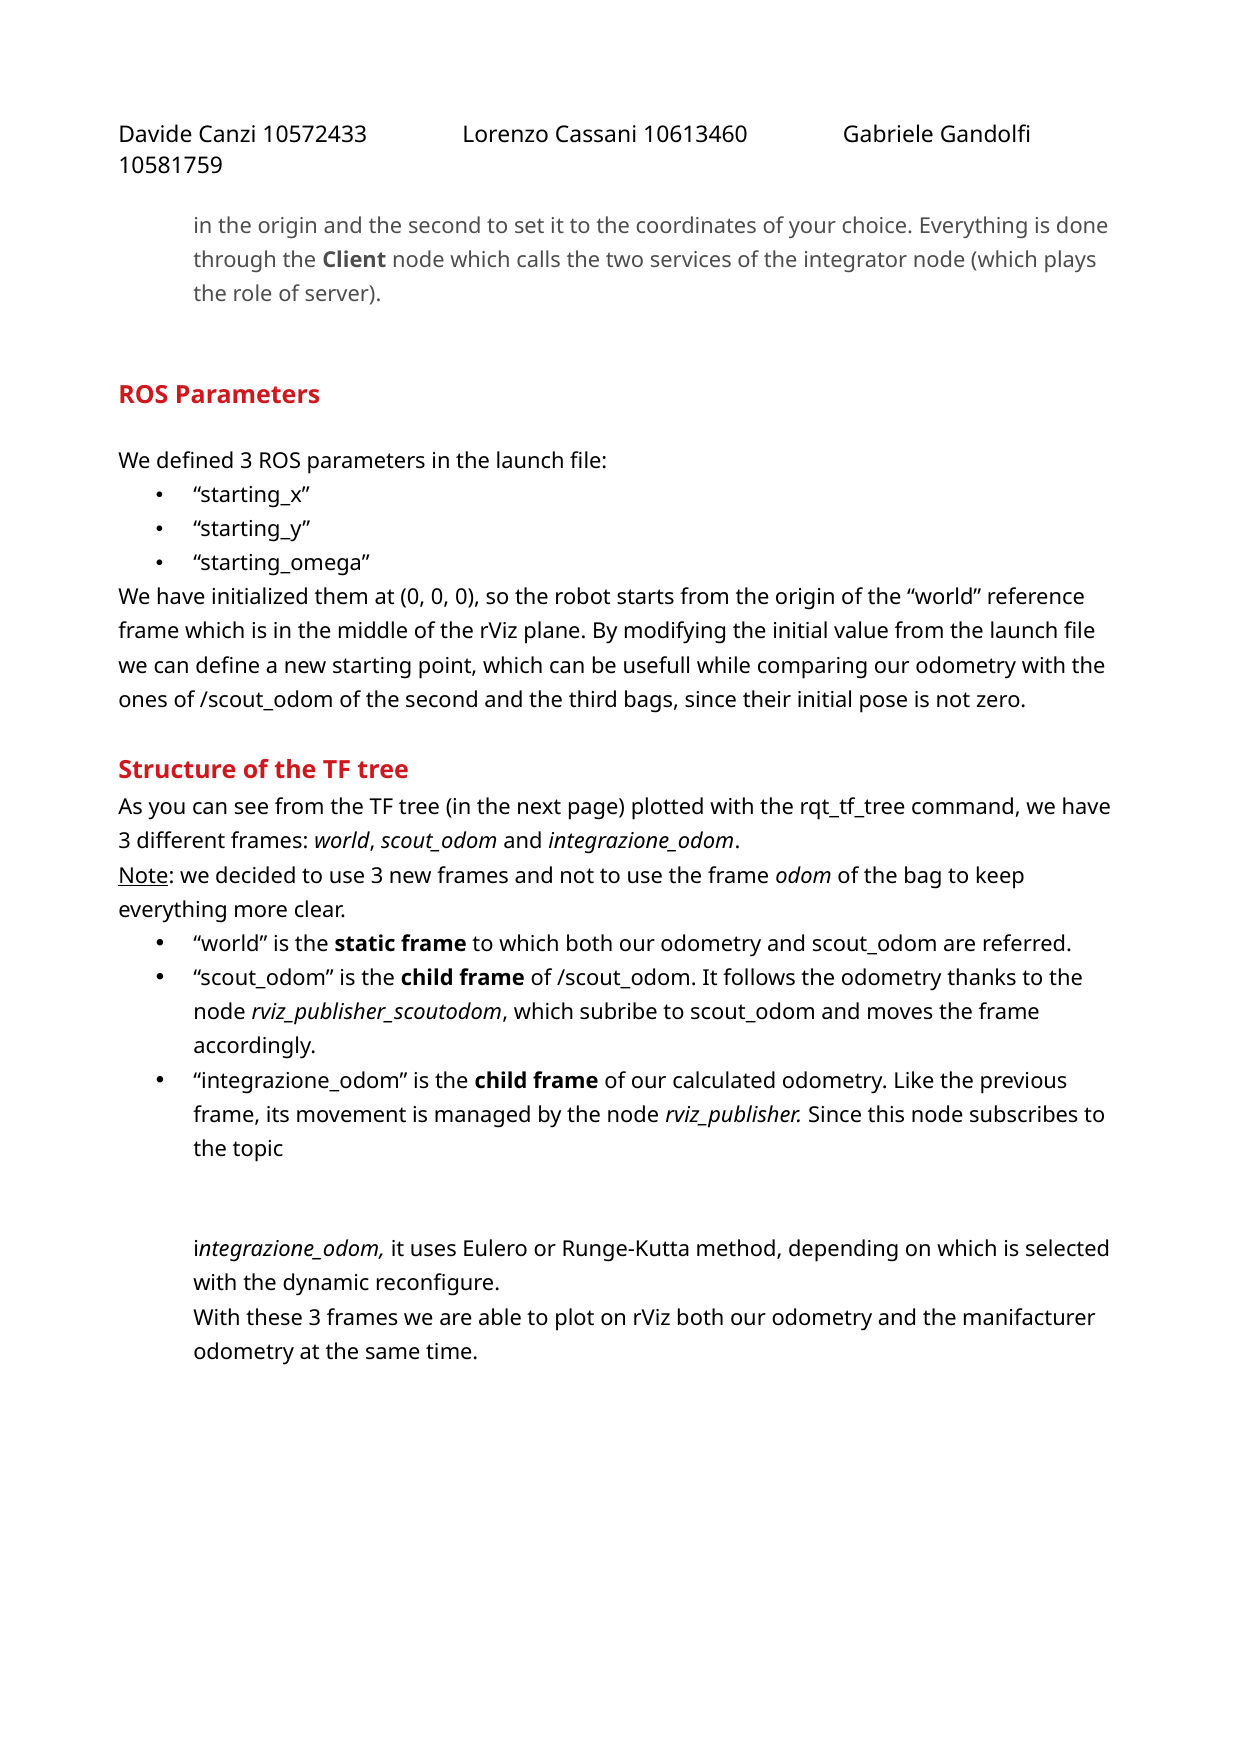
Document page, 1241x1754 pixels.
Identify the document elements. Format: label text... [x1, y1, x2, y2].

text As you can see from the TF tree (in the next page) plotted with the rqt_tf_tree command, we have 3 different frames: world, scout_odom and integrazione_odom. [118, 791, 1122, 855]
text ROS Parameters [118, 377, 1122, 411]
list “scout_odom” is the child frame of /scout_odom. It follows the odometry thanks to the node rviz_publisher_scoutodom, which subribe to scout_odom and moves the frame accordingly. [156, 962, 1122, 1060]
list “starting_omega” [156, 547, 1122, 577]
text Note: we decided to use 3 new frames and not to use the frame odom of the bag to keep everything more clear. [118, 860, 1122, 924]
list With these 3 frames we are able to plot on rViz both our odometry and the manifacturer odometry at the same time. [156, 1302, 1122, 1366]
text We defined 3 ROS parameters in the launch file: [118, 445, 1122, 474]
list “starting_y” [156, 513, 1122, 543]
text Structure of the TF tree [118, 752, 1122, 786]
list integrazione_odom, it uses Eulero or Runge-Kutta method, depending on which is selected with the dynamic reconfigure. [156, 1233, 1122, 1297]
list “world” is the static frame to which both our odometry and scout_odom are referred. [156, 928, 1122, 958]
list “integrazione_odom” is the child frame of our calculated odometry. Like the previous frame, its movement is managed by the node rviz_publisher. Since this node subscribes to the topic [156, 1065, 1122, 1163]
list in the origin and the second to set it to the coordinates of your choice. Everything is done through the Client node which calls the two services of the integrator node (which plays the role of server). [156, 210, 1122, 308]
list “starting_x” [156, 479, 1122, 509]
text We have initialized them at (0, 0, 0), so the robot starts from the origin of the “world” reference frame which is in the middle of the rViz plane. By modifying the initial value from the launch file we can define a new starting point, which can be usefull while comparing our odometry with the ones of /scout_odom of the second and the third bags, since their initial pose is not zero. [118, 581, 1122, 714]
